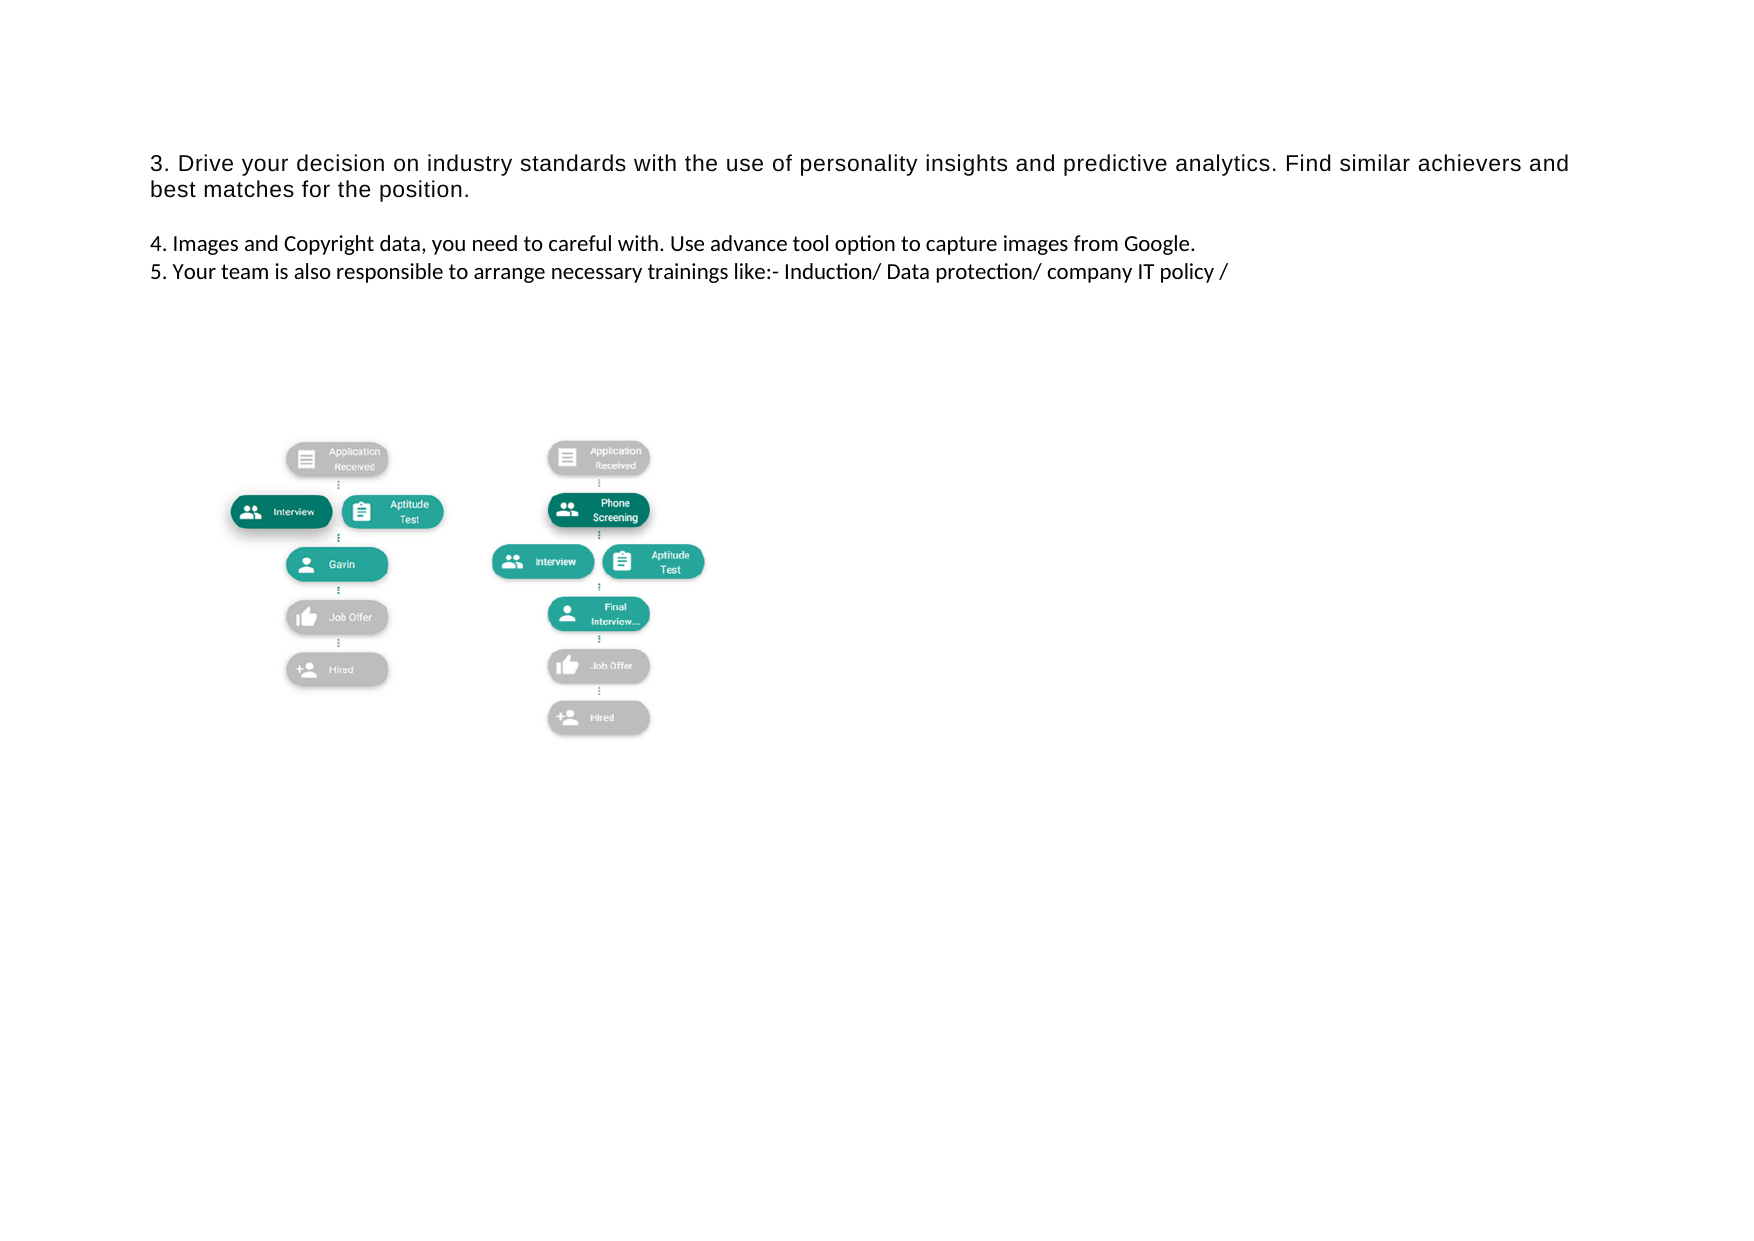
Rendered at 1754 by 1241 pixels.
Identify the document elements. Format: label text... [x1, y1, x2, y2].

text 3. Drive your decision on industry standards with the use of personality insights and predictive analytics. Find similar achievers and best matches for the position. [150, 150, 1604, 203]
text 4. Images and Copyright data, you need to careful with. Use advance tool option to capture images from Google. [150, 229, 1604, 257]
text 5. Your team is also responsible to arrange necessary trainings like:- Induction/ Data protection/ company IT policy / [150, 257, 1604, 285]
